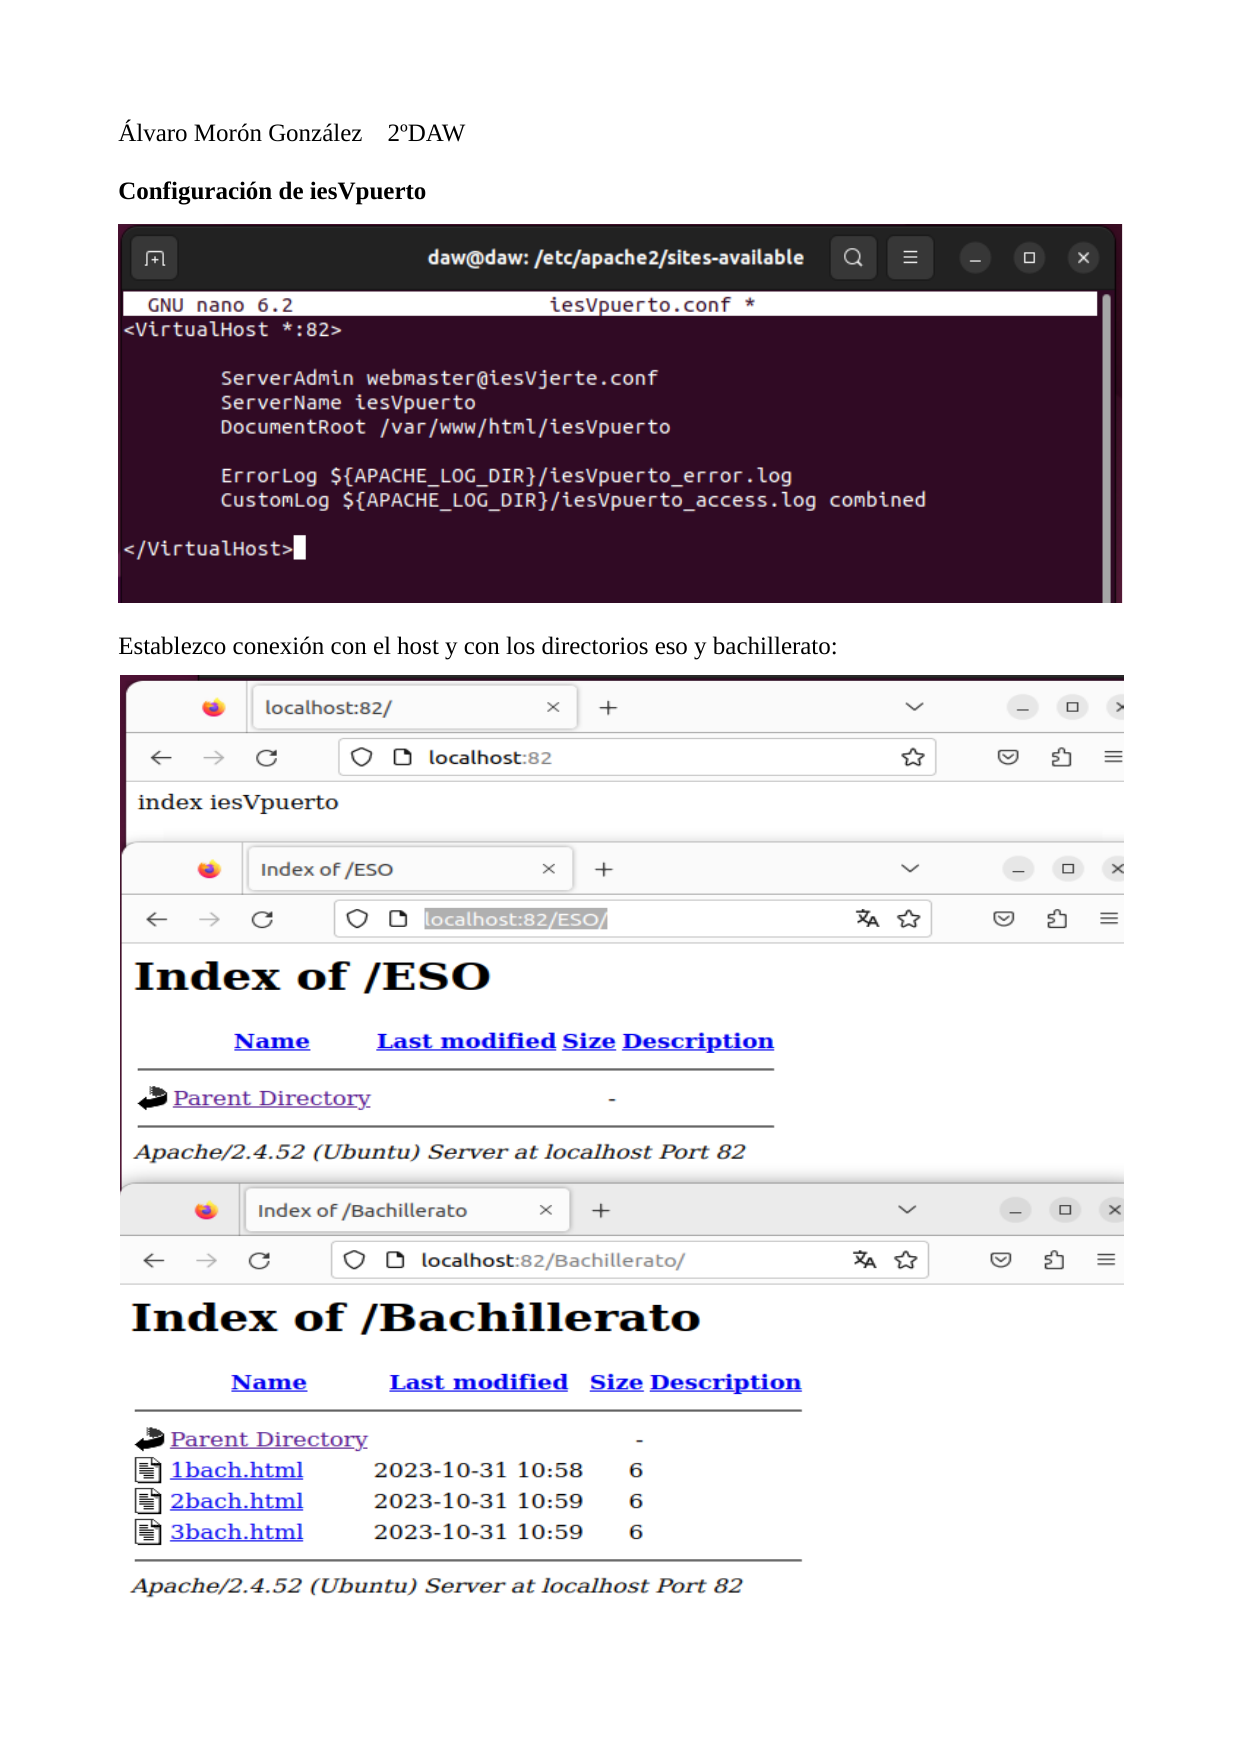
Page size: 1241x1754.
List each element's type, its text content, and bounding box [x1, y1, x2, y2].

picture [120, 675, 1124, 1620]
picture [118, 224, 1123, 603]
text Establezco conexión con el host y con los directorios eso y bachillerato: [118, 631, 1122, 660]
text Configuración de iesVpuerto [118, 176, 1122, 205]
